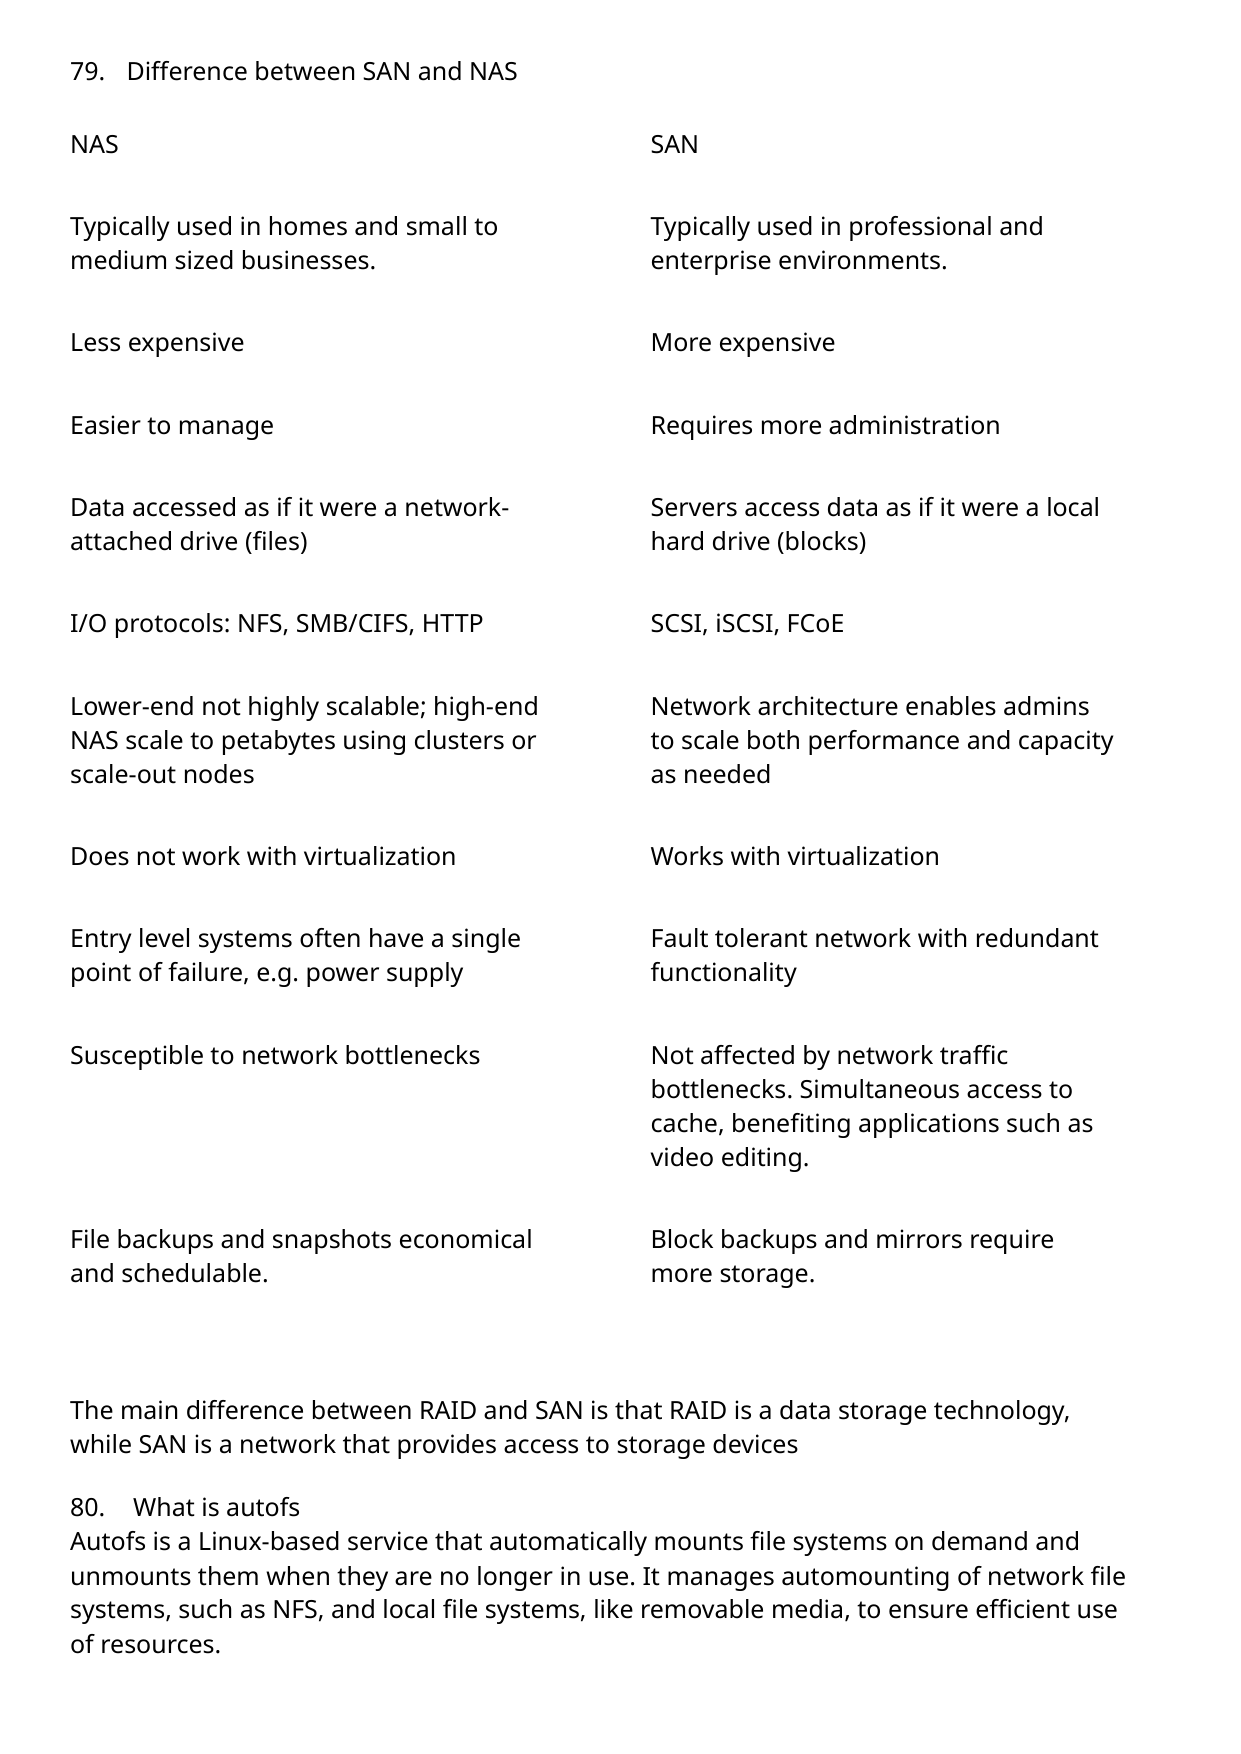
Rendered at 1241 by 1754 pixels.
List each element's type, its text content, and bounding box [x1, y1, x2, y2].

table_header NAS [61, 117, 632, 199]
table_cell Data accessed as if it were a network-attached drive (files) [61, 480, 632, 597]
list What is autofs Autofs is a Linux-based service that automatically mounts file systems on demand and unmounts them when they are no longer in use. It manages automounting of network file systems, such as NFS, and local file systems, like removable media, to ensure efficient use of resources. [70, 1490, 1129, 1660]
table_cell Entry level systems often have a single point of failure, e.g. power supply [61, 912, 632, 1028]
table_cell File backups and snapshots economical and schedulable. [61, 1213, 632, 1329]
table_cell Block backups and mirrors require more storage. [632, 1213, 1185, 1329]
table_cell I/O protocols: NFS, SMB/CIFS, HTTP [61, 597, 632, 679]
list The main difference between RAID and SAN is that RAID is a data storage technology, while SAN is a network that provides access to storage devices [70, 1392, 1129, 1461]
table_cell Typically used in homes and small to medium sized businesses. [61, 199, 632, 316]
table_cell Less expensive [61, 316, 632, 398]
table_cell More expensive [632, 316, 1185, 398]
table_cell Does not work with virtualization [61, 829, 632, 912]
table_cell Not affected by network traffic bottlenecks. Simultaneous access to cache, benefiting applications such as video editing. [632, 1028, 1185, 1212]
table_cell SCSI, iSCSI, FCoE [632, 597, 1185, 679]
table_cell Lower-end not highly scalable; high-end NAS scale to petabytes using clusters or scale-out nodes [61, 679, 632, 829]
table_cell Typically used in professional and enterprise environments. [632, 199, 1185, 316]
list Difference between SAN and NAS [70, 53, 1129, 88]
table_cell Requires more administration [632, 398, 1185, 480]
table_header SAN [632, 117, 1185, 199]
table_cell Network architecture enables admins to scale both performance and capacity as needed [632, 679, 1185, 829]
table_cell Easier to manage [61, 398, 632, 480]
table_cell Susceptible to network bottlenecks [61, 1028, 632, 1212]
table_cell Fault tolerant network with redundant functionality [632, 912, 1185, 1028]
table_cell Works with virtualization [632, 829, 1185, 912]
table_cell Servers access data as if it were a local hard drive (blocks) [632, 480, 1185, 597]
